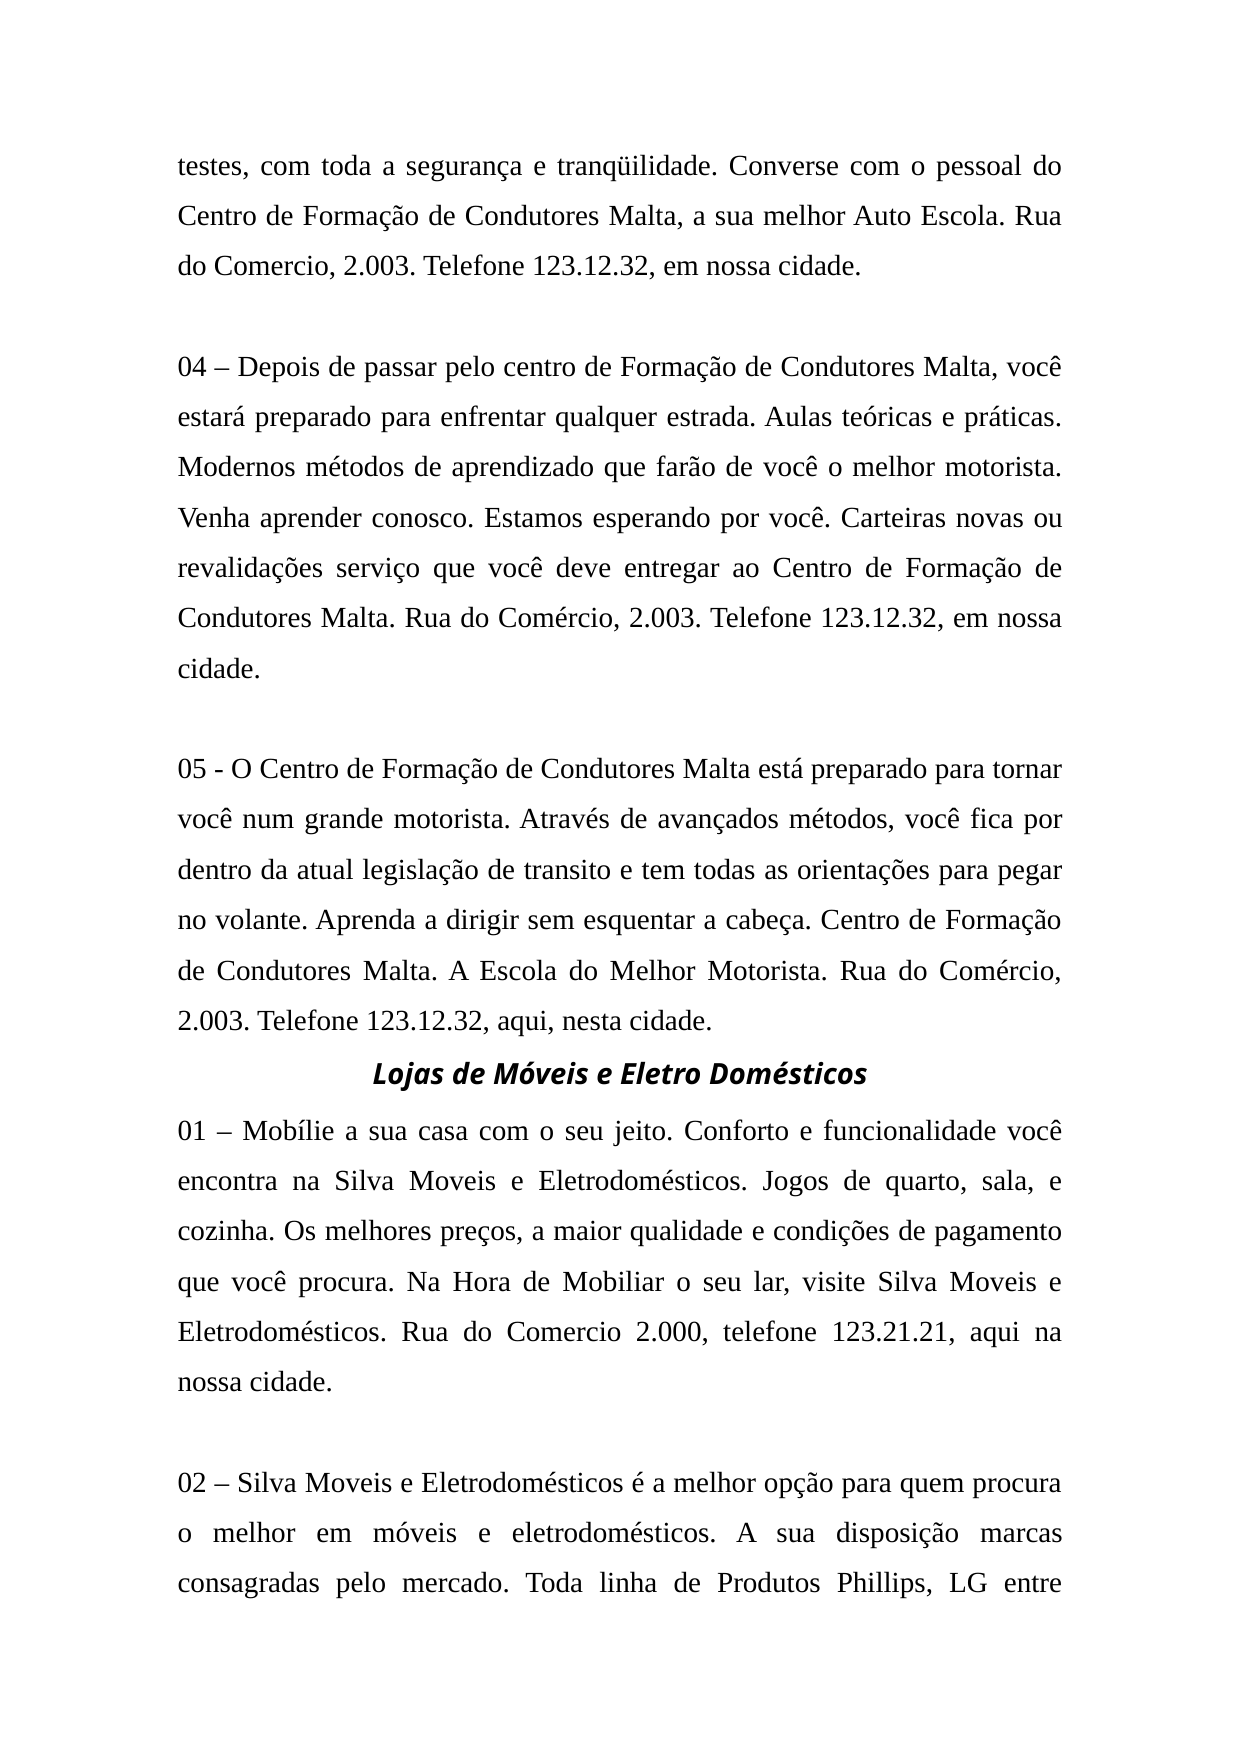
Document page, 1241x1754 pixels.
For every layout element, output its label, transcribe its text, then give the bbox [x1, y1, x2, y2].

text 01 – Mobílie a sua casa com o seu jeito. Conforto e funcionalidade você encontra na Silva Moveis e Eletrodomésticos. Jogos de quarto, sala, e cozinha. Os melhores preços, a maior qualidade e condições de pagamento que você procura. Na Hora de Mobiliar o seu lar, visite Silva Moveis e Eletrodomésticos. Rua do Comercio 2.000, telefone 123.21.21, aqui na nossa cidade. [177, 1113, 1063, 1398]
text 04 – Depois de passar pelo centro de Formação de Condutores Malta, você estará preparado para enfrentar qualquer estrada. Aulas teóricas e práticas. Modernos métodos de aprendizado que farão de você o melhor motorista. Venha aprender conosco. Estamos esperando por você. Carteiras novas ou revalidações serviço que você deve entregar ao Centro de Formação de Condutores Malta. Rua do Comércio, 2.003. Telefone 123.12.32, em nossa cidade. [177, 349, 1063, 684]
text Lojas de Móveis e Eletro Domésticos [177, 1053, 1063, 1093]
text 02 – Silva Moveis e Eletrodomésticos é a melhor opção para quem procura o melhor em móveis e eletrodomésticos. A sua disposição marcas consagradas pelo mercado. Toda linha de Produtos Phillips, LG entre [177, 1465, 1063, 1599]
text 05 - O Centro de Formação de Condutores Malta está preparado para tornar você num grande motorista. Através de avançados métodos, você fica por dentro da atual legislação de transito e tem todas as orientações para pegar no volante. Aprenda a dirigir sem esquentar a cabeça. Centro de Formação de Condutores Malta. A Escola do Melhor Motorista. Rua do Comércio, 2.003. Telefone 123.12.32, aqui, nesta cidade. [177, 751, 1063, 1036]
text testes, com toda a segurança e tranqüilidade. Converse com o pessoal do Centro de Formação de Condutores Malta, a sua melhor Auto Escola. Rua do Comercio, 2.003. Telefone 123.12.32, em nossa cidade. [177, 148, 1063, 282]
